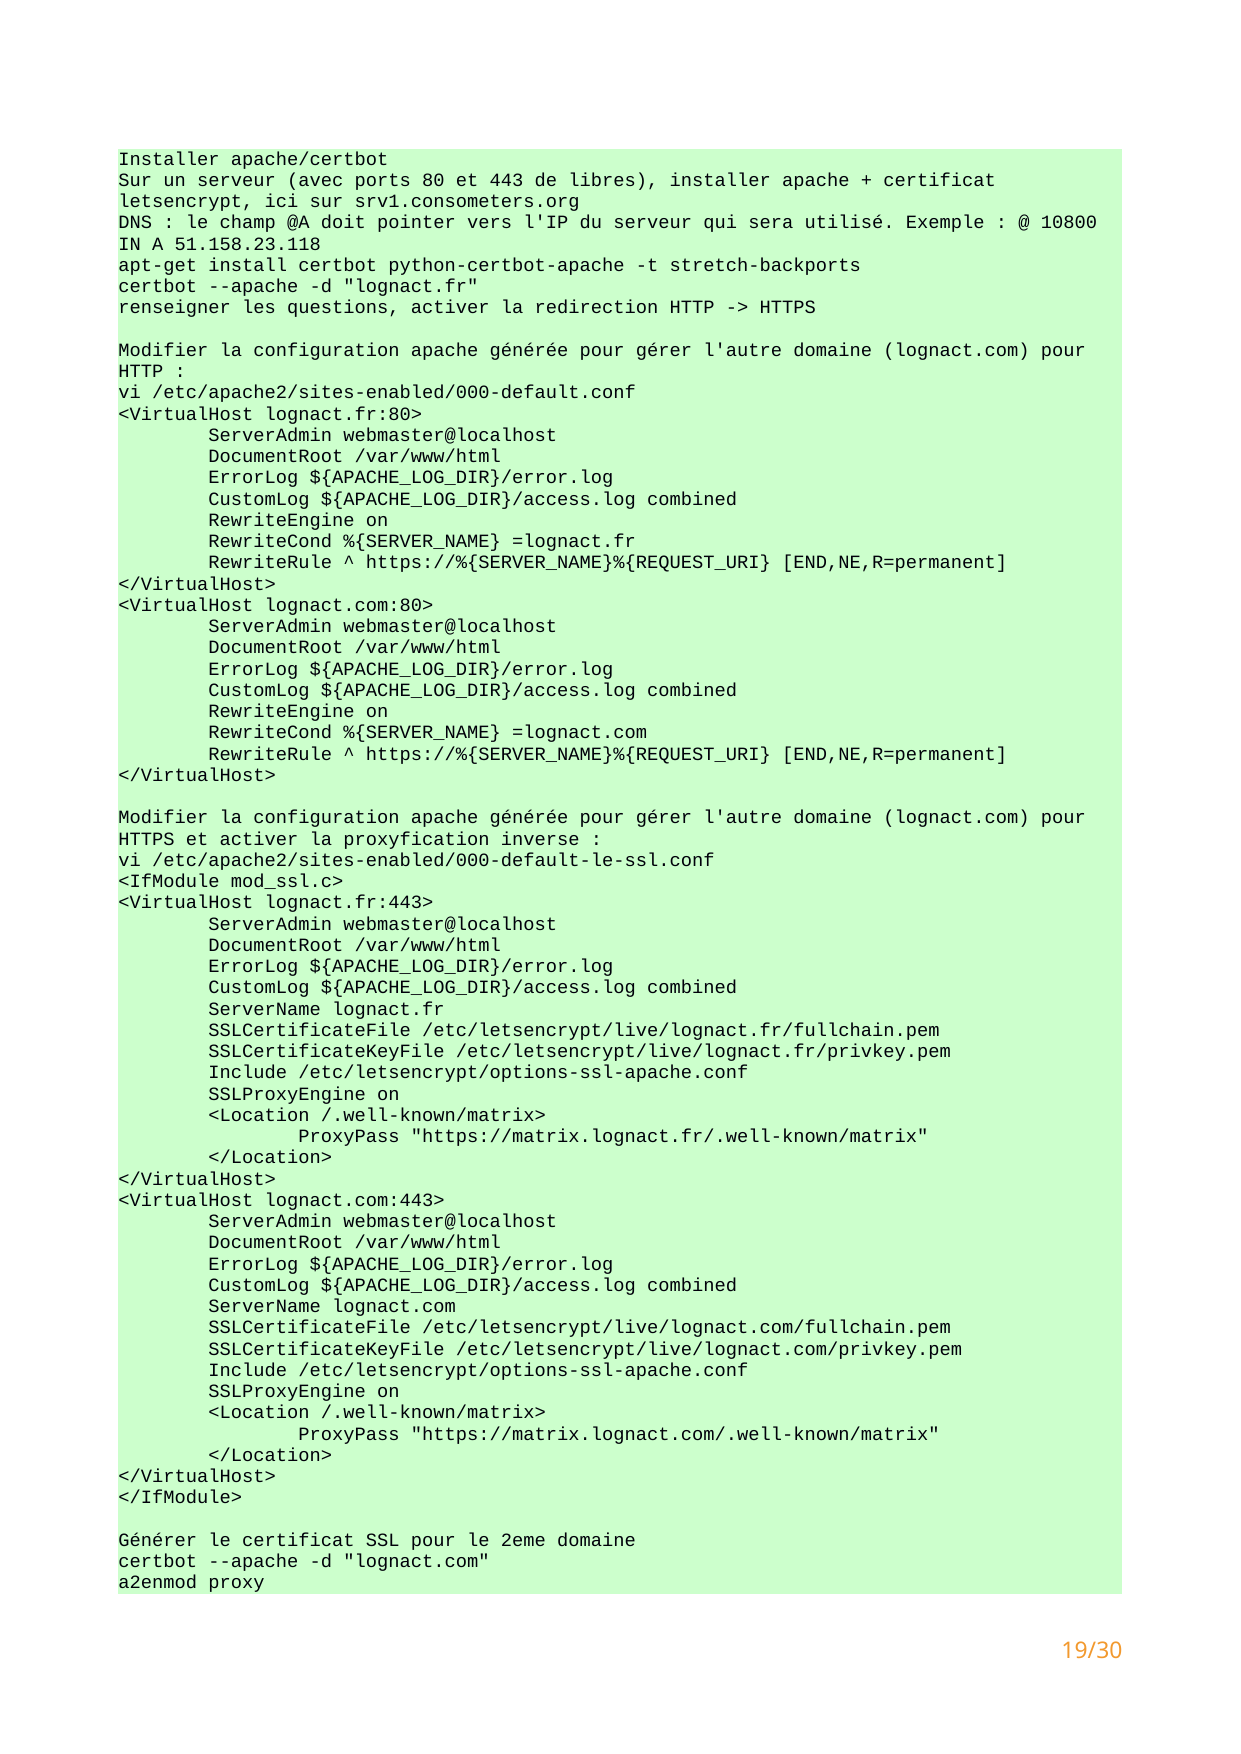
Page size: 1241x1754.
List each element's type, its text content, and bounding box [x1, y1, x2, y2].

text <IfModule mod_ssl.c> [118, 872, 1122, 893]
text </Location> [118, 1446, 1122, 1467]
text RewriteEngine on [118, 511, 1122, 532]
text SSLCertificateKeyFile /etc/letsencrypt/live/lognact.fr/privkey.pem [118, 1042, 1122, 1063]
text SSLCertificateFile /etc/letsencrypt/live/lognact.com/fullchain.pem [118, 1318, 1122, 1339]
text vi /etc/apache2/sites-enabled/000-default-le-ssl.conf [118, 851, 1122, 872]
text DNS : le champ @A doit pointer vers l'IP du serveur qui sera utilisé. Exemple : @ 10800 IN A 51.158.23.118 [118, 213, 1122, 256]
text Include /etc/letsencrypt/options-ssl-apache.conf [118, 1063, 1122, 1084]
text RewriteRule ^ https://%{SERVER_NAME}%{REQUEST_URI} [END,NE,R=permanent] [118, 553, 1122, 574]
text <Location /.well-known/matrix> [118, 1106, 1122, 1127]
text <VirtualHost lognact.com:80> [118, 596, 1122, 617]
text ServerName lognact.fr [118, 999, 1122, 1021]
text DocumentRoot /var/www/html [118, 936, 1122, 957]
text renseigner les questions, activer la redirection HTTP -> HTTPS [118, 298, 1122, 319]
text CustomLog ${APACHE_LOG_DIR}/access.log combined [118, 489, 1122, 511]
text Sur un serveur (avec ports 80 et 443 de libres), installer apache + certificat letsencrypt, ici sur srv1.consometers.org [118, 171, 1122, 213]
text RewriteEngine on [118, 702, 1122, 723]
text ProxyPass "https://matrix.lognact.fr/.well-known/matrix" [118, 1127, 1122, 1148]
text certbot --apache -d "lognact.com" [118, 1552, 1122, 1573]
text apt-get install certbot python-certbot-apache -t stretch-backports [118, 256, 1122, 277]
text RewriteCond %{SERVER_NAME} =lognact.com [118, 723, 1122, 744]
text CustomLog ${APACHE_LOG_DIR}/access.log combined [118, 681, 1122, 702]
text ServerName lognact.com [118, 1297, 1122, 1318]
text Générer le certificat SSL pour le 2eme domaine [118, 1531, 1122, 1552]
text Include /etc/letsencrypt/options-ssl-apache.conf [118, 1361, 1122, 1382]
text </VirtualHost> [118, 766, 1122, 787]
text <VirtualHost lognact.com:443> [118, 1191, 1122, 1212]
text Installer apache/certbot [118, 149, 1122, 171]
text CustomLog ${APACHE_LOG_DIR}/access.log combined [118, 1276, 1122, 1297]
text <Location /.well-known/matrix> [118, 1403, 1122, 1424]
text SSLCertificateKeyFile /etc/letsencrypt/live/lognact.com/privkey.pem [118, 1339, 1122, 1361]
text Modifier la configuration apache générée pour gérer l'autre domaine (lognact.com) pour HTTPS et activer la proxyfication inverse : [118, 808, 1122, 851]
text </VirtualHost> [118, 1467, 1122, 1488]
text SSLCertificateFile /etc/letsencrypt/live/lognact.fr/fullchain.pem [118, 1021, 1122, 1042]
text </VirtualHost> [118, 574, 1122, 596]
text RewriteCond %{SERVER_NAME} =lognact.fr [118, 532, 1122, 553]
text ServerAdmin webmaster@localhost [118, 1212, 1122, 1233]
text DocumentRoot /var/www/html [118, 638, 1122, 659]
text <VirtualHost lognact.fr:443> [118, 893, 1122, 914]
text CustomLog ${APACHE_LOG_DIR}/access.log combined [118, 978, 1122, 999]
text vi /etc/apache2/sites-enabled/000-default.conf [118, 383, 1122, 404]
text DocumentRoot /var/www/html [118, 447, 1122, 468]
text Modifier la configuration apache générée pour gérer l'autre domaine (lognact.com) pour HTTP : [118, 341, 1122, 383]
text certbot --apache -d "lognact.fr" [118, 277, 1122, 298]
text ErrorLog ${APACHE_LOG_DIR}/error.log [118, 659, 1122, 681]
text SSLProxyEngine on [118, 1084, 1122, 1106]
text ErrorLog ${APACHE_LOG_DIR}/error.log [118, 468, 1122, 489]
text RewriteRule ^ https://%{SERVER_NAME}%{REQUEST_URI} [END,NE,R=permanent] [118, 744, 1122, 766]
text ErrorLog ${APACHE_LOG_DIR}/error.log [118, 1254, 1122, 1276]
text ProxyPass "https://matrix.lognact.com/.well-known/matrix" [118, 1424, 1122, 1446]
text ServerAdmin webmaster@localhost [118, 426, 1122, 447]
text a2enmod proxy [118, 1573, 1122, 1594]
text <VirtualHost lognact.fr:80> [118, 404, 1122, 426]
text DocumentRoot /var/www/html [118, 1233, 1122, 1254]
text </VirtualHost> [118, 1169, 1122, 1191]
text ServerAdmin webmaster@localhost [118, 914, 1122, 936]
text </Location> [118, 1148, 1122, 1169]
text ServerAdmin webmaster@localhost [118, 617, 1122, 638]
text </IfModule> [118, 1488, 1122, 1509]
text ErrorLog ${APACHE_LOG_DIR}/error.log [118, 957, 1122, 978]
text SSLProxyEngine on [118, 1382, 1122, 1403]
